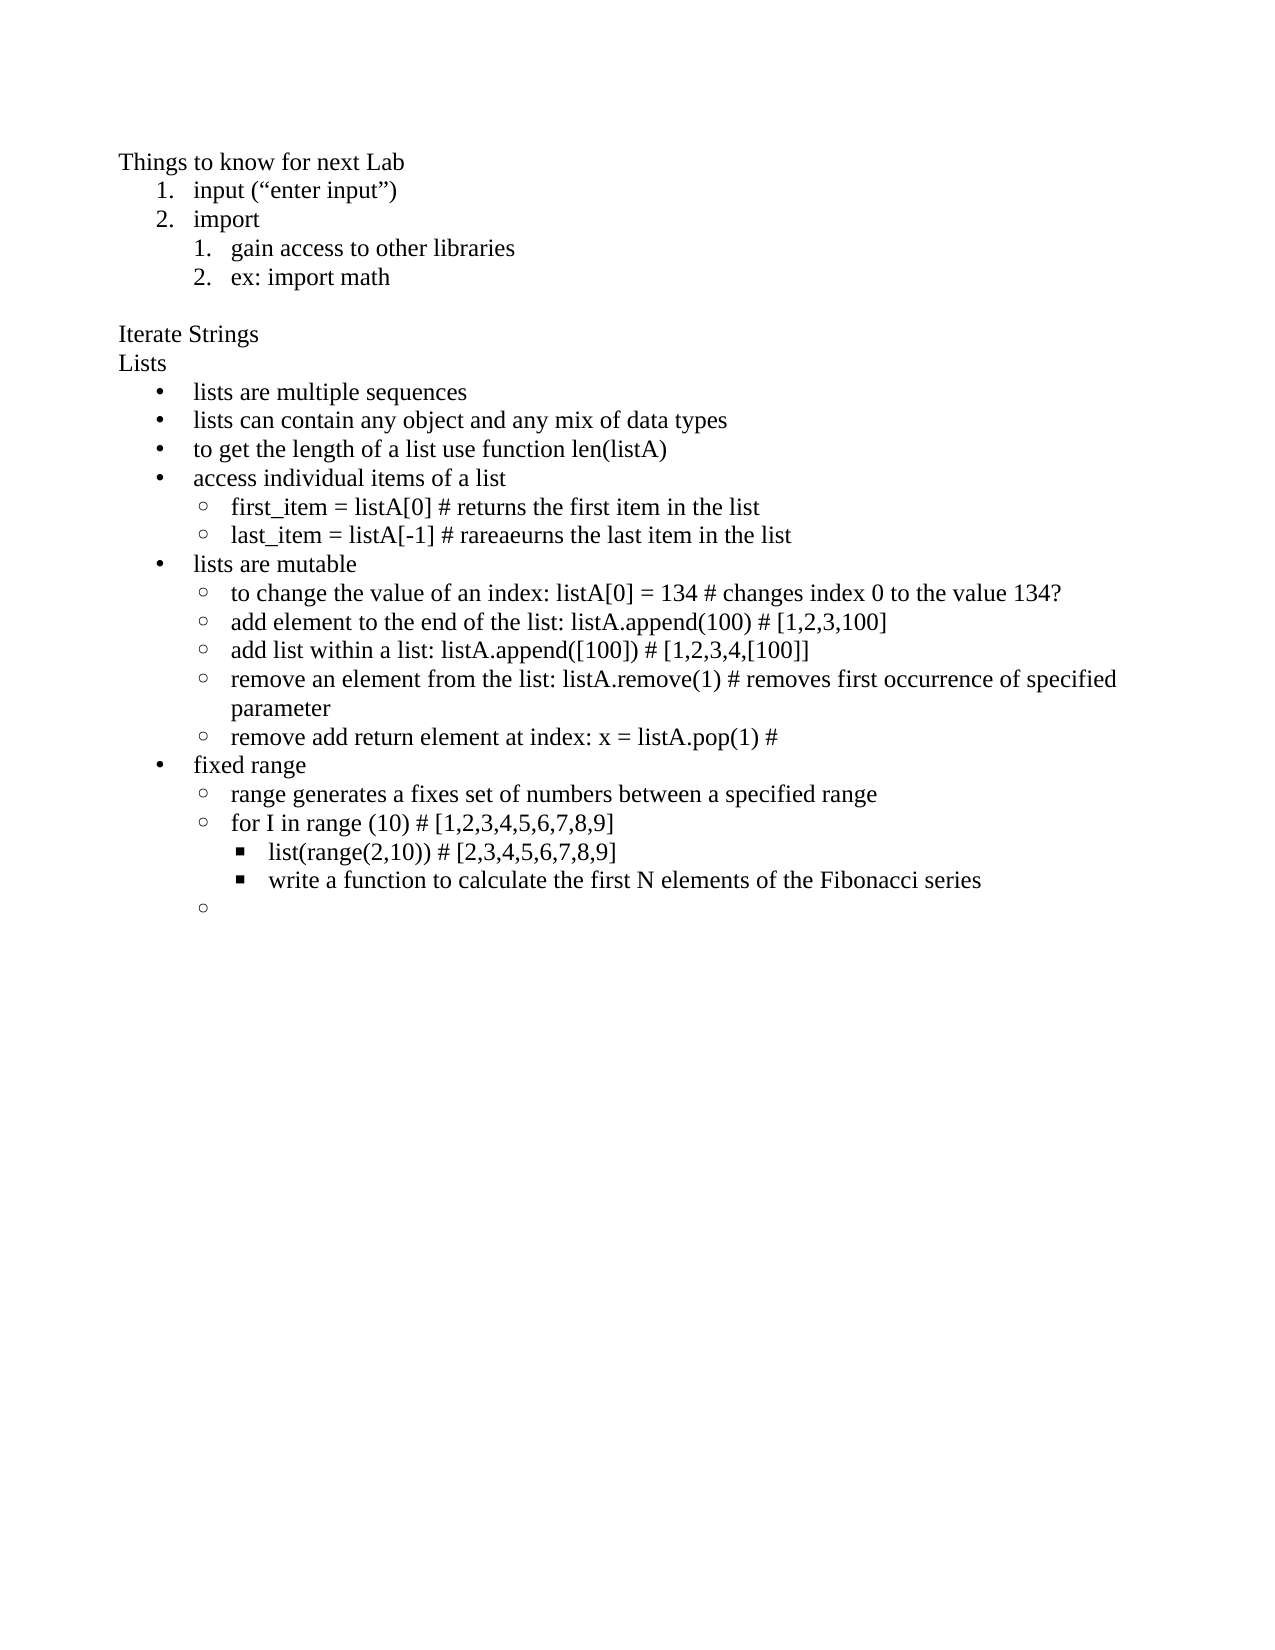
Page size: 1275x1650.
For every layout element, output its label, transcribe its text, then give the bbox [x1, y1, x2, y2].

list last_item = listA[-1] # rareaeurns the last item in the list [193, 521, 1157, 549]
list list(range(2,10)) # [2,3,4,5,6,7,8,9] [231, 837, 1157, 866]
list add element to the end of the list: listA.append(100) # [1,2,3,100] [193, 607, 1157, 636]
list add list within a list: listA.append([100]) # [1,2,3,4,[100]] [193, 636, 1157, 664]
list to change the value of an index: listA[0] = 134 # changes index 0 to the value 134? [193, 578, 1157, 607]
list to get the length of a list use function len(listA) [156, 434, 1157, 463]
list import [156, 204, 1157, 233]
list first_item = listA[0] # returns the first item in the list [193, 492, 1157, 521]
list remove add return element at index: x = listA.pop(1) # [193, 722, 1157, 751]
list ex: import math [193, 262, 1157, 291]
list for I in range (10) # [1,2,3,4,5,6,7,8,9] [193, 808, 1157, 837]
list range generates a fixes set of numbers between a specified range [193, 779, 1157, 808]
list input (“enter input”) [156, 176, 1157, 204]
list access individual items of a list [156, 463, 1157, 492]
list remove an element from the list: listA.remove(1) # removes first occurrence of specified parameter [193, 664, 1157, 722]
list lists are mutable [156, 549, 1157, 578]
list lists are multiple sequences [156, 377, 1157, 406]
list fixed range [156, 751, 1157, 779]
text Lists [118, 348, 1157, 377]
list gain access to other libraries [193, 233, 1157, 262]
list write a function to calculate the first N elements of the Fibonacci series [231, 866, 1157, 894]
text Things to know for next Lab [118, 147, 1157, 176]
list lists can contain any object and any mix of data types [156, 406, 1157, 434]
text Iterate Strings [118, 319, 1157, 348]
